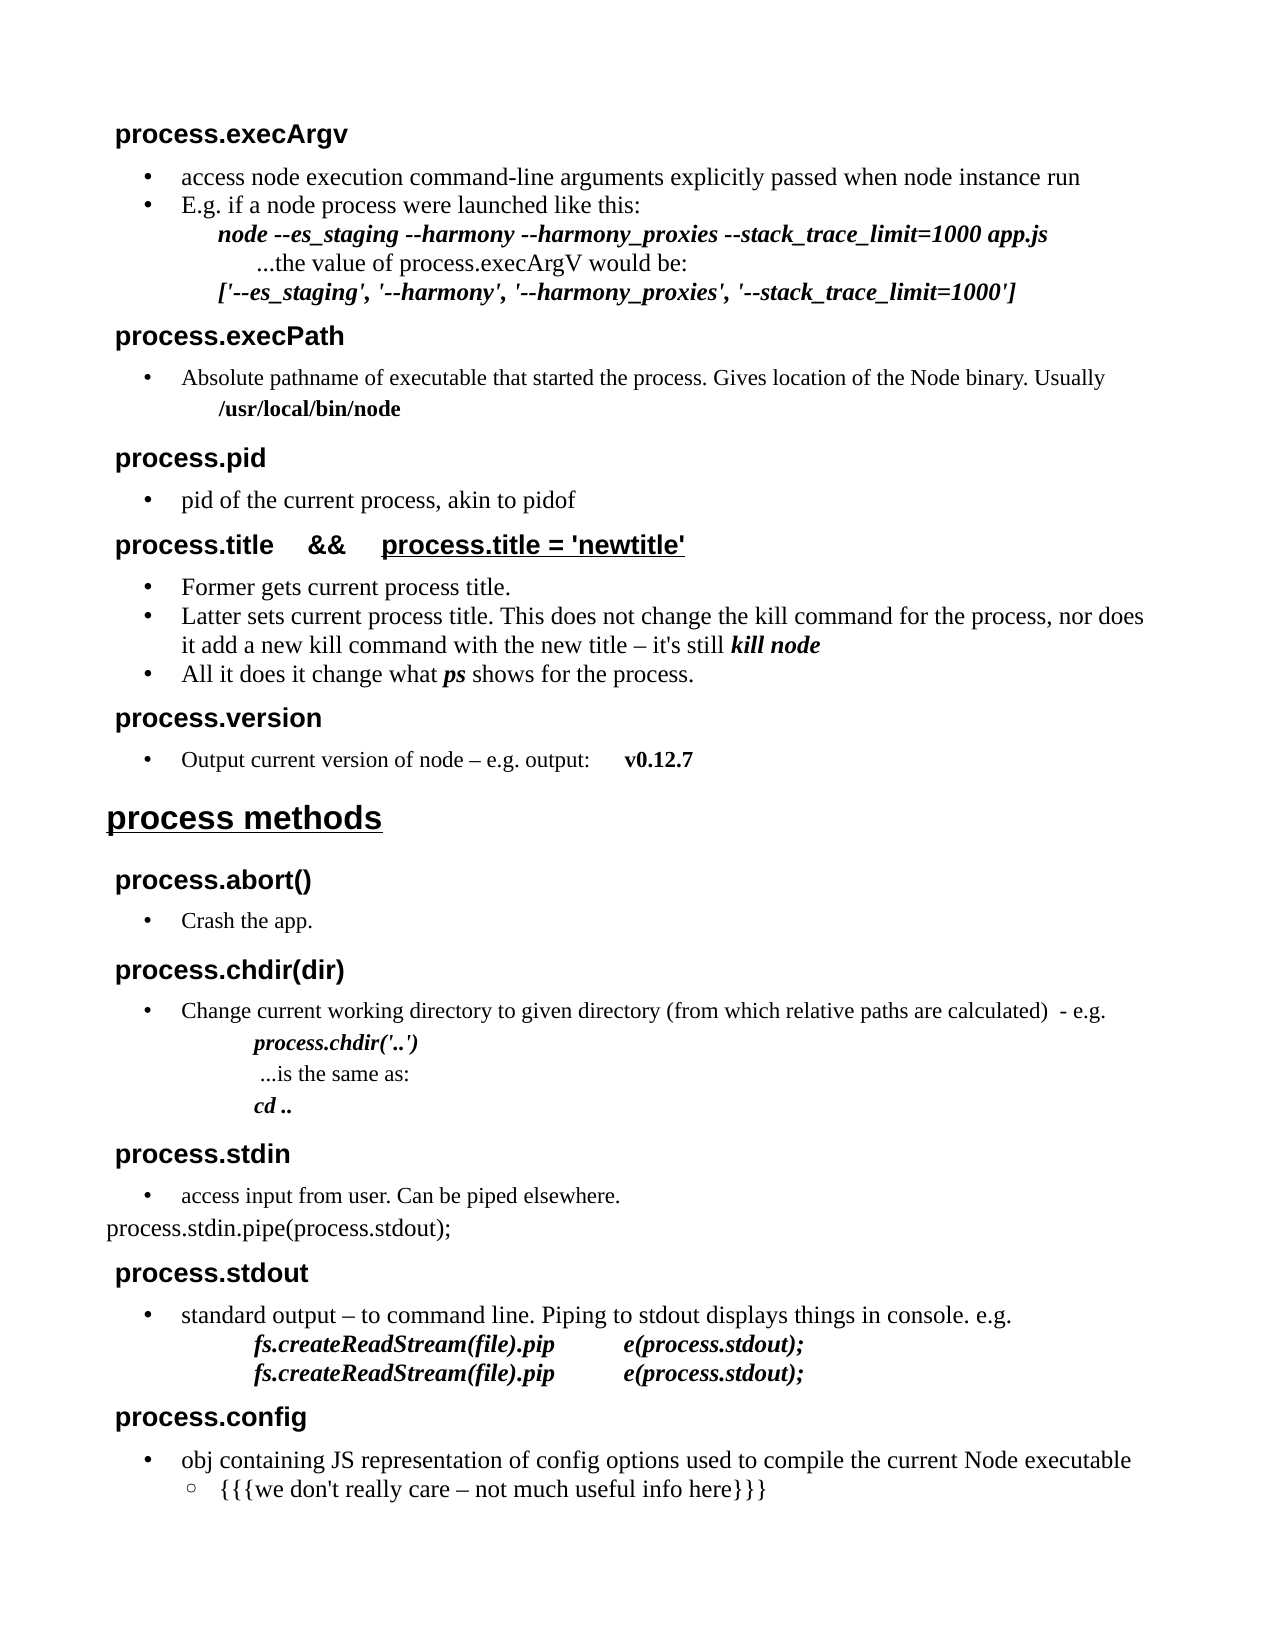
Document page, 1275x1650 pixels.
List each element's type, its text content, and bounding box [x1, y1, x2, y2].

subtitle process methods [106, 798, 1158, 837]
text fs.createReadStream(file).pip e(process.stdout); [180, 1358, 1158, 1387]
subtitle process.stdout [114, 1257, 1158, 1288]
subtitle process.pid [114, 442, 1158, 473]
list E.g. if a node process were launched like this: [144, 191, 1158, 219]
list ...the value of process.execArgV would be: [219, 248, 1158, 277]
text fs.createReadStream(file).pip e(process.stdout); [180, 1329, 1158, 1358]
text ['--es_staging', '--harmony', '--harmony_proxies', '--stack_trace_limit=1000'] [106, 277, 1158, 306]
list Former gets current process title. [144, 572, 1158, 601]
list Crash the app. [144, 907, 1158, 934]
list Absolute pathname of executable that started the process. Gives location of the Node binary. Usually [144, 364, 1158, 390]
text node --es_staging --harmony --harmony_proxies --stack_trace_limit=1000 app.js [106, 219, 1158, 248]
list obj containing JS representation of config options used to compile the current Node executable [144, 1445, 1158, 1474]
list /usr/local/bin/node [181, 396, 1158, 422]
list Change current working directory to given directory (from which relative paths are calculated) - e.g. [144, 997, 1158, 1024]
subtitle process.stdin [114, 1138, 1158, 1169]
list {{{we don't really care – not much useful info here}}} [181, 1474, 1158, 1503]
list standard output – to command line. Piping to stdout displays things in console. e.g. [144, 1301, 1158, 1329]
text process.stdin.pipe(process.stdout); [106, 1213, 1158, 1242]
list Output current version of node – e.g. output: v0.12.7 [144, 746, 1158, 772]
subtitle process.title && process.title = 'newtitle' [114, 529, 1158, 560]
subtitle process.abort() [114, 864, 1158, 895]
list access node execution command-line arguments explicitly passed when node instance run [144, 162, 1158, 191]
list access input from user. Can be piped elsewhere. [144, 1182, 1158, 1208]
subtitle process.execArgv [114, 118, 1158, 149]
list pid of the current process, akin to pidof [144, 485, 1158, 514]
list All it does it change what ps shows for the process. [144, 659, 1158, 687]
text cd .. [106, 1092, 1158, 1118]
text ...is the same as: [106, 1061, 1158, 1087]
subtitle process.version [114, 702, 1158, 733]
subtitle process.execPath [114, 320, 1158, 351]
text process.chdir('..') [106, 1029, 1158, 1055]
subtitle process.config [114, 1401, 1158, 1433]
subtitle process.chdir(dir) [114, 954, 1158, 985]
list Latter sets current process title. This does not change the kill command for the process, nor does it add a new kill command with the new title – it's still kill node [144, 601, 1158, 659]
